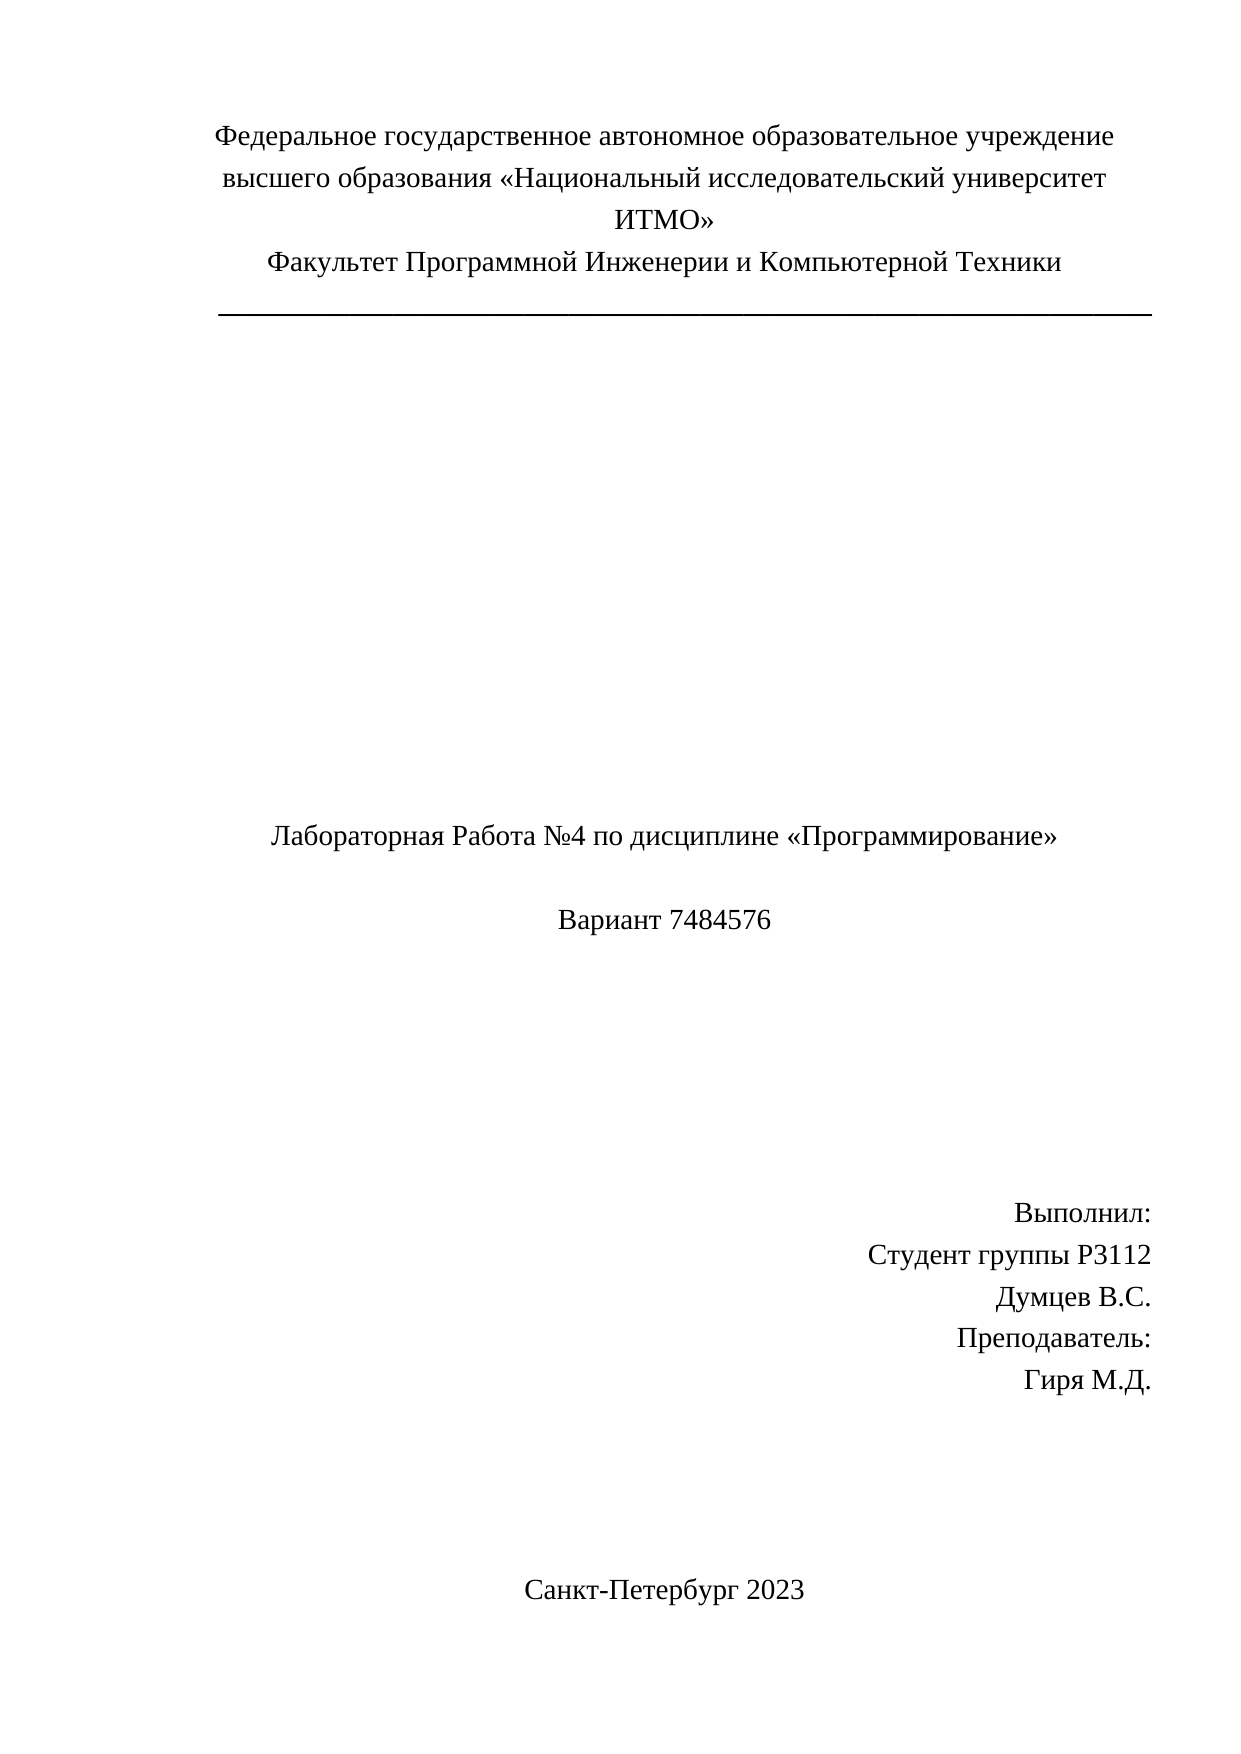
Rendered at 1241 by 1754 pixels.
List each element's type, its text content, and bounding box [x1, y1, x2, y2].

text Выполнил: [177, 1195, 1152, 1228]
text Факультет Программной Инженерии и Компьютерной Техники [177, 244, 1152, 277]
text Лабораторная Работа №4 по дисциплине «Программирование» [177, 818, 1152, 852]
text Федеральное государственное автономное образовательное учреждение высшего образования «Национальный исследовательский университет ИТМО» [177, 118, 1152, 235]
text Студент группы P3112 Думцев В.С. [177, 1237, 1152, 1312]
text ________________________________________________________________ [177, 286, 1152, 319]
text Санкт-Петербург 2023 [177, 1572, 1152, 1605]
text Гиря М.Д. [177, 1362, 1152, 1396]
text Вариант 7484576 [177, 902, 1152, 935]
text Преподаватель: [177, 1321, 1152, 1354]
